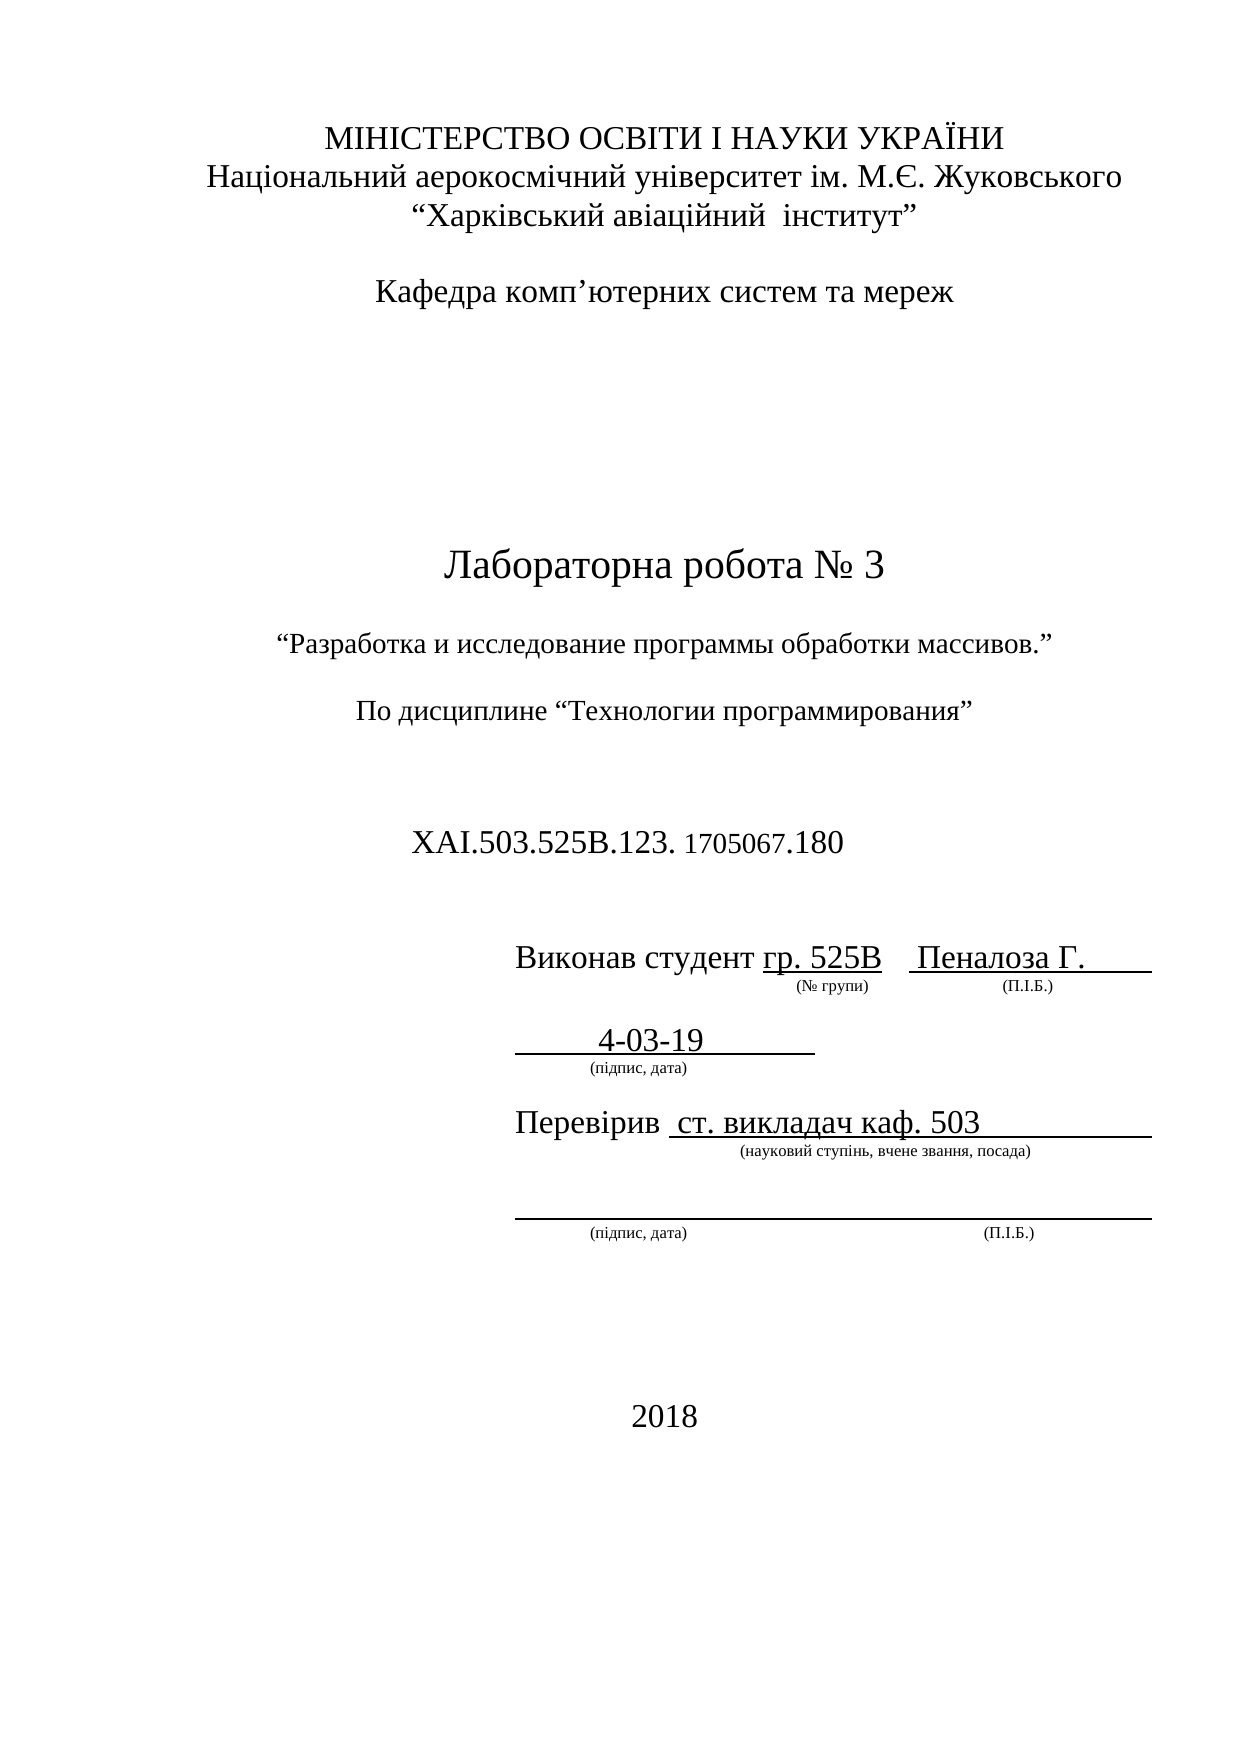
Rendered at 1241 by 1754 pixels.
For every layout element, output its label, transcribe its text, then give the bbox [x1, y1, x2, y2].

text 4-03-19 [514, 1020, 1152, 1058]
text Остальная часть отчета может быть как на украинском, так и на русском [103, 386, 1152, 425]
text Перевірив ст. викладач каф. 503 [514, 1102, 1152, 1141]
text (підпис, дата) [514, 1058, 1152, 1077]
text Лабораторна робота № 3 [177, 540, 1152, 588]
text (№ групи) (П.І.Б.) [514, 976, 1152, 995]
text Титульный лист заполняется на украинском языке [103, 348, 1152, 386]
text Кафедра комп’ютерних систем та мереж [177, 271, 1152, 310]
text “Разработка и исследование программы обработки массивов.” [177, 626, 1152, 659]
text Виконав студент гр. 525ВБ Пеналоза Г.Фамилия И.О. [514, 937, 1152, 976]
text “Харківський авіаційний інститут” [177, 195, 1152, 233]
text (підпис, дата) (П.І.Б.) [514, 1223, 1152, 1242]
text 2018 [177, 1396, 1152, 1434]
text Національний аерокосмічний університет ім. М.Є. Жуковського [177, 156, 1152, 195]
text По дисциплине “Технологии программирования” [177, 693, 1152, 727]
text (науковий ступінь, вчене звання, посада) [514, 1141, 1152, 1160]
text ХАІ.503.525ВБУКВА_ГРУППЫ.123. 1705067.180НОМЕР_ЗАЧЕТКИ [103, 822, 1152, 861]
text МІНІСТЕРСТВО ОСВІТИ І НАУКИ УКРАЇНИ [177, 118, 1152, 156]
